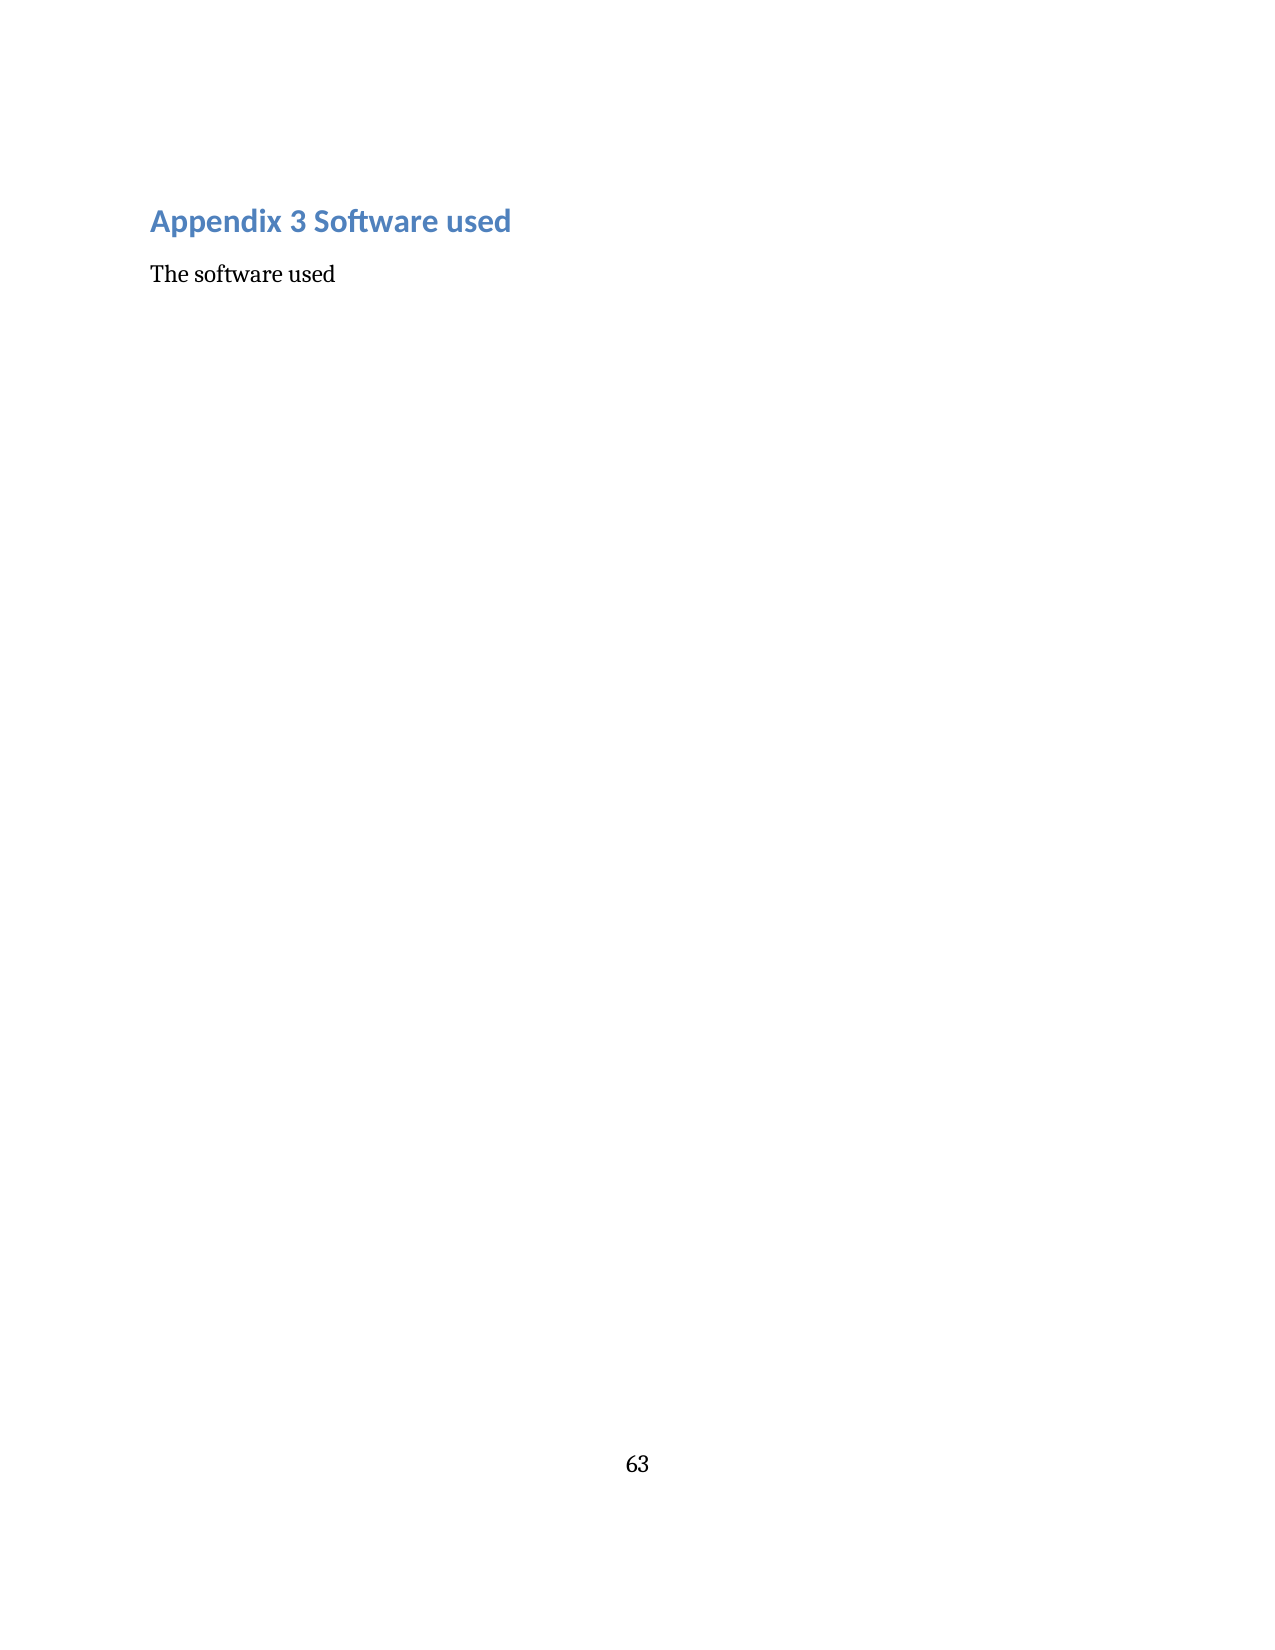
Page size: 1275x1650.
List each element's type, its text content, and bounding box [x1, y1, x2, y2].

text The software used [150, 259, 1125, 288]
subtitle Appendix 3 Software used [150, 200, 1125, 241]
